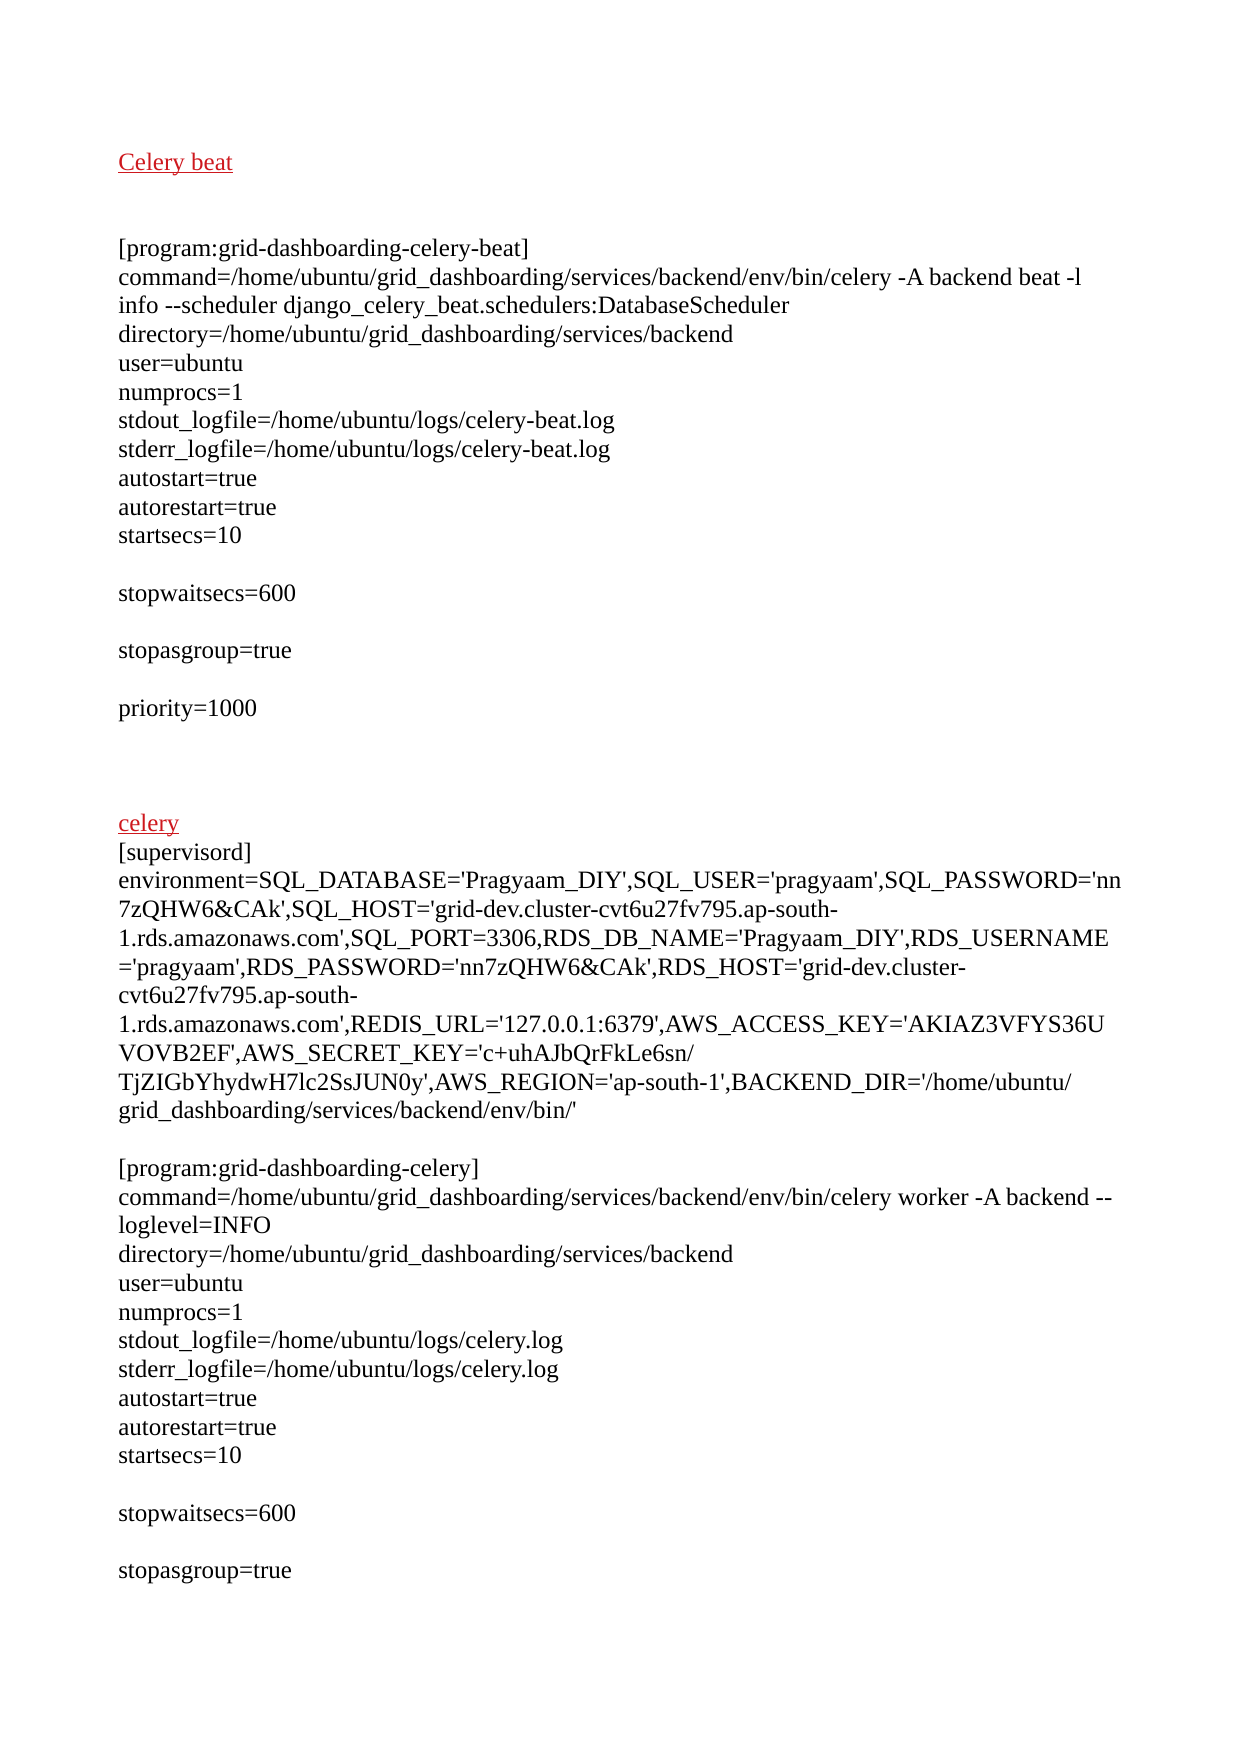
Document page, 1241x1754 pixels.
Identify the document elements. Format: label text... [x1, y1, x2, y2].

text stopwaitsecs=600 [118, 1498, 1122, 1527]
text directory=/home/ubuntu/grid_dashboarding/services/backend [118, 319, 1122, 348]
text celery [118, 808, 1122, 837]
text autorestart=true [118, 1412, 1122, 1441]
text autorestart=true [118, 492, 1122, 521]
text stderr_logfile=/home/ubuntu/logs/celery-beat.log [118, 434, 1122, 463]
text stopasgroup=true [118, 636, 1122, 664]
text command=/home/ubuntu/grid_dashboarding/services/backend/env/bin/celery -A backend beat -l info --scheduler django_celery_beat.schedulers:DatabaseScheduler [118, 262, 1122, 319]
text [program:grid-dashboarding-celery-beat] [118, 233, 1122, 262]
text priority=1000 [118, 693, 1122, 722]
text Celery beat [118, 147, 1122, 176]
text startsecs=10 [118, 1441, 1122, 1469]
text stopwaitsecs=600 [118, 578, 1122, 607]
text [program:grid-dashboarding-celery] [118, 1153, 1122, 1182]
text stdout_logfile=/home/ubuntu/logs/celery.log [118, 1326, 1122, 1354]
text numprocs=1 [118, 377, 1122, 406]
text startsecs=10 [118, 521, 1122, 549]
text autostart=true [118, 463, 1122, 492]
text stderr_logfile=/home/ubuntu/logs/celery.log [118, 1354, 1122, 1383]
text numprocs=1 [118, 1297, 1122, 1326]
text user=ubuntu [118, 1268, 1122, 1297]
text environment=SQL_DATABASE='Pragyaam_DIY',SQL_USER='pragyaam',SQL_PASSWORD='nn7zQHW6&CAk',SQL_HOST='grid-dev.cluster-cvt6u27fv795.ap-south-1.rds.amazonaws.com',SQL_PORT=3306,RDS_DB_NAME='Pragyaam_DIY',RDS_USERNAME='pragyaam',RDS_PASSWORD='nn7zQHW6&CAk',RDS_HOST='grid-dev.cluster-cvt6u27fv795.ap-south-1.rds.amazonaws.com',REDIS_URL='127.0.0.1:6379',AWS_ACCESS_KEY='AKIAZ3VFYS36UVOVB2EF',AWS_SECRET_KEY='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',AWS_REGION='ap-south-1',BACKEND_DIR='/home/ubuntu/grid_dashboarding/services/backend/env/bin/' [118, 866, 1122, 1124]
text user=ubuntu [118, 348, 1122, 377]
text stdout_logfile=/home/ubuntu/logs/celery-beat.log [118, 406, 1122, 434]
text stopasgroup=true [118, 1556, 1122, 1584]
text [supervisord] [118, 837, 1122, 866]
text autostart=true [118, 1383, 1122, 1412]
text command=/home/ubuntu/grid_dashboarding/services/backend/env/bin/celery worker -A backend --loglevel=INFO [118, 1182, 1122, 1239]
text directory=/home/ubuntu/grid_dashboarding/services/backend [118, 1239, 1122, 1268]
